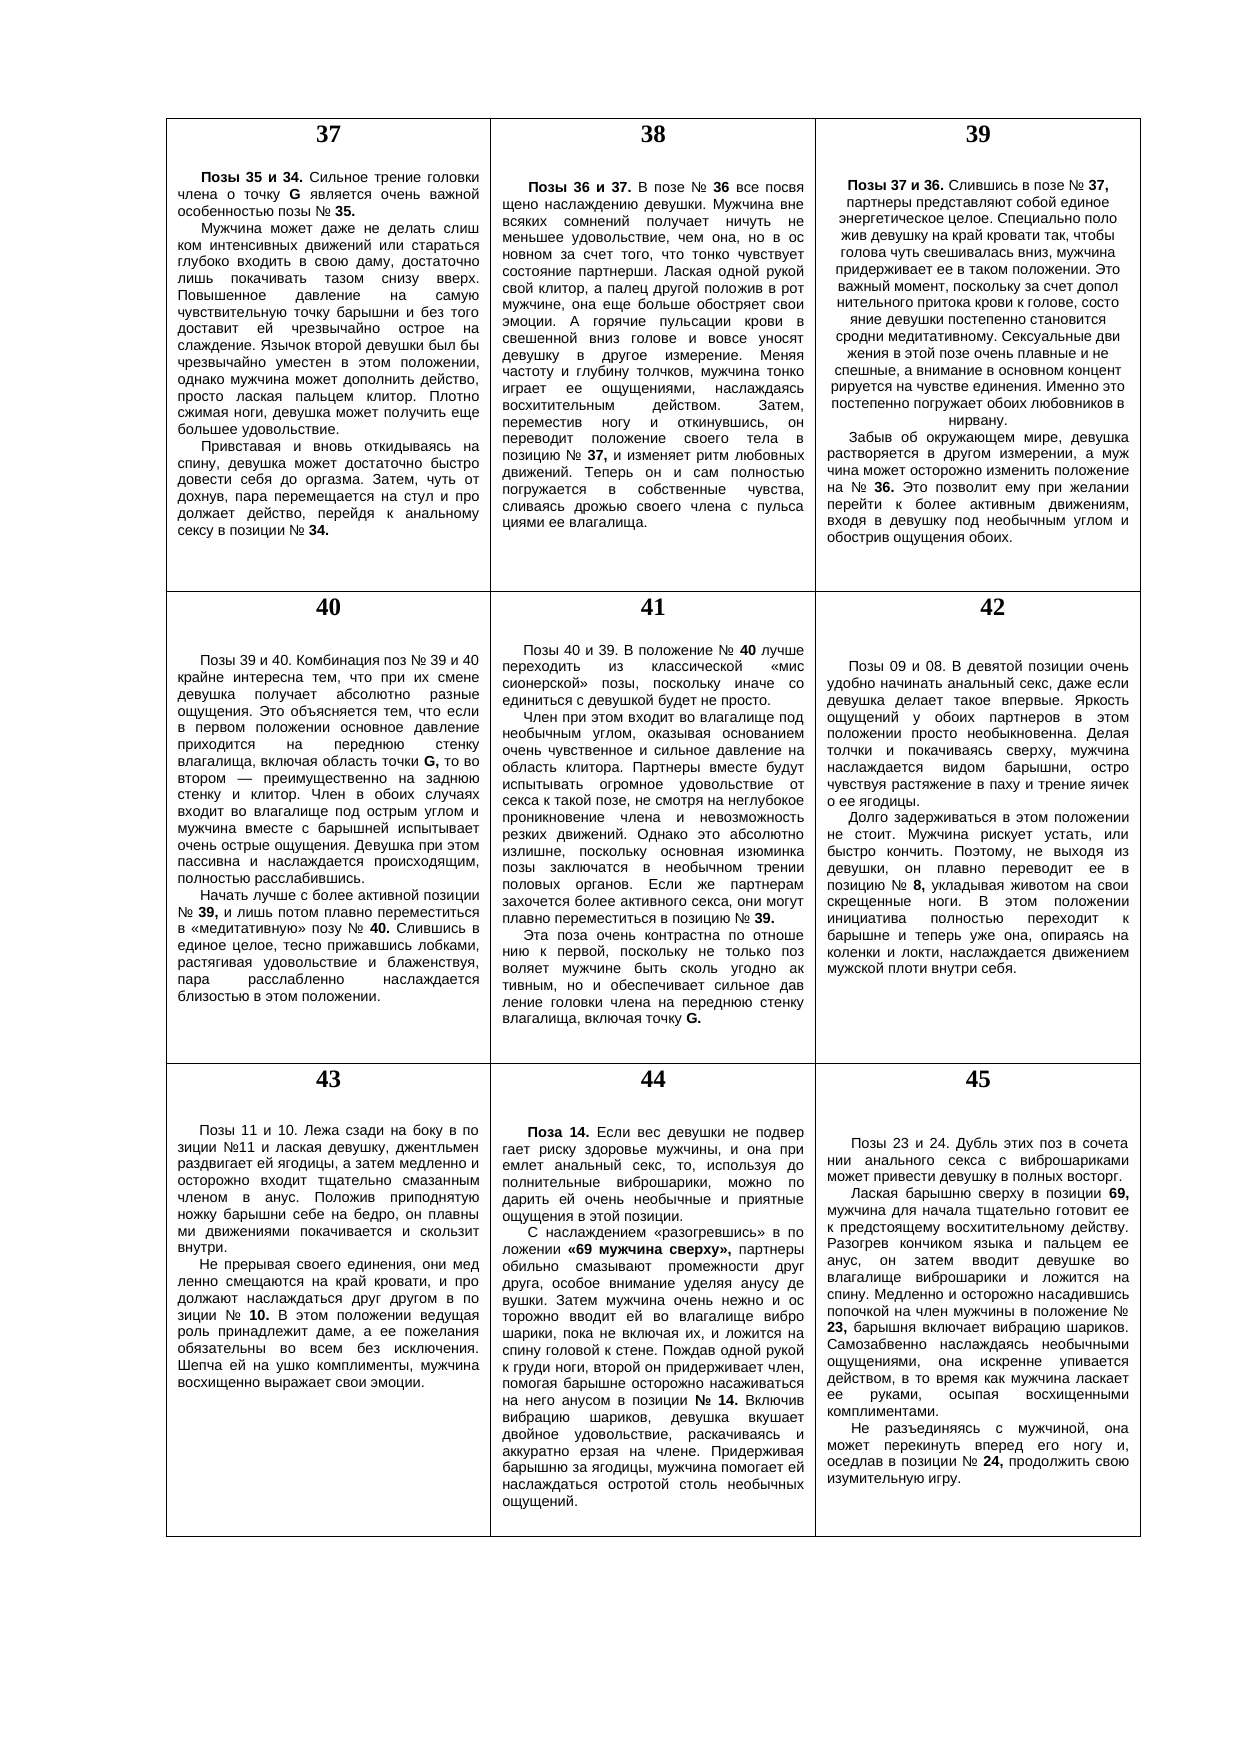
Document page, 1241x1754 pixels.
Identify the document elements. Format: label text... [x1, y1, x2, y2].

table_cell 40 Позы 39 и 40. Комбинация поз № 39 и 40 крайне интересна тем, что при их смене девушка получает абсолютно раз-ные ощущения. Это объясняется тем, что если в первом положении основное дав-ление приходится на переднюю стенку влагалища, включая область точки G, то во втором — преимущественно на за-днюю стенку и клитор. Член в обоих слу-чаях входит во влагалище под острым углом и мужчина вместе с барышней ис-пытывает очень острые ощущения. Де-вушка при этом пассивна и наслаждается происходящим, полностью расслабив-шись. Начать лучше с более активной пози-ции № 39, и лишь потом плавно перемес-титься в «медитативную» позу № 40. Слившись в единое целое, тесно прижав-шись лобками, растягивая удовольствие и блаженствуя, пара расслабленно на-слаждается близостью в этом положе-нии. [167, 592, 490, 1063]
table_header 38 Позы 36 и 37. В позе № 36 все посвя-щено наслаждению девушки. Мужчина вне всяких сомнений получает ничуть не меньшее удовольствие, чем она, но в ос-новном за счет того, что тонко чувствует состояние партнерши. Лаская одной рукой свой клитор, а палец другой поло-жив в рот мужчине, она еще больше обостряет свои эмоции. А горячие пуль-сации крови в свешенной вниз голове и вовсе уносят девушку в другое измере-ние. Меняя частоту и глубину толчков, мужчина тонко играет ее ощущениями, наслаждаясь восхитительным действом. Затем, переместив ногу и откинувшись, он переводит положение своего тела в позицию № 37, и изменяет ритм любов-ных движений. Теперь он и сам полно-стью погружается в собственные чувства, сливаясь дрожью своего члена с пульса-циями ее влагалища. [491, 119, 815, 591]
table_cell 43 Позы 11 и 10. Лежа сзади на боку в по-зиции №11 и лаская девушку, джентльмен раздвигает ей ягодицы, а затем медленно и осторожно входит тщательно смазан-ным членом в анус. Положив приподнятую ножку барышни себе на бедро, он плавны-ми движениями покачивается и скользит внутри. Не прерывая своего единения, они мед-ленно смещаются на край кровати, и про-должают наслаждаться друг другом в по-зиции № 10. В этом положении ведущая роль принадлежит даме, а ее пожелания обязательны во всем без исключения. Шепча ей на ушко комплименты, мужчина восхищенно выражает свои эмоции. [167, 1064, 490, 1536]
table_cell 42 Позы 09 и 08. В девятой позиции очень удобно начинать анальный секс, даже если девушка делает такое впер-вые. Яркость ощущений у обоих партне-ров в этом положении просто необыкно-венна. Делая толчки и покачиваясь свер-ху, мужчина наслаждается видом ба-рышни, остро чувствуя растяжение в паху и трение яичек о ее ягодицы. Долго задерживаться в этом положе-нии не стоит. Мужчина рискует устать, или быстро кончить. Поэтому, не выходя из девушки, он плавно переводит ее в позицию № 8, укладывая животом на свои скрещенные ноги. В этом положе-нии инициатива полностью переходит к барышне и теперь уже она, опираясь на коленки и локти, наслаждается движе-нием мужской плоти внутри себя. [816, 592, 1140, 1063]
table_cell 45 Позы 23 и 24. Дубль этих поз в сочета-нии анального секса с виброшариками может привести девушку в полных вос-торг. Лаская барышню сверху в позиции 69, мужчина для начала тщательно гото-вит ее к предстоящему восхитительному действу. Разогрев кончиком языка и пальцем ее анус, он затем вводит девуш-ке во влагалище виброшарики и ложит-ся на спину. Медленно и осторожно на-садившись попочкой на член мужчины в положение № 23, барышня включает вибрацию шариков. Самозабвенно на-слаждаясь необычными ощущениями, она искренне упивается действом, в то время как мужчина ласкает ее руками, осыпая восхищенными комплиментами. Не разъединяясь с мужчиной, она может перекинуть вперед его ногу и, оседлав в позиции № 24, продолжить свою изумительную игру. [816, 1064, 1140, 1536]
table_header 37 Позы 35 и 34. Сильное трение головки члена о точку G является очень важной особенностью позы № 35. Мужчина может даже не делать слиш-ком интенсивных движений или старать-ся глубоко входить в свою даму, доста-точно лишь покачивать тазом снизу вверх. Повышенное давление на самую чувствительную точку барышни и без того доставит ей чрезвычайно острое на-слаждение. Язычок второй девушки был бы чрезвычайно уместен в этом положе-нии, однако мужчина может дополнить действо, просто лаская пальцем клитор. Плотно сжимая ноги, девушка может по-лучить еще большее удовольствие. Привставая и вновь откидываясь на спину, девушка может достаточно быстро довести себя до оргазма. Затем, чуть от-дохнув, пара перемещается на стул и про-должает действо, перейдя к анальному сексу в позиции № 34. [167, 119, 490, 591]
table_header 39 Позы 37 и 36. Слившись в позе № 37, партнеры представляют собой единое энергетическое целое. Специально поло-жив девушку на край кровати так, чтобы голова чуть свешивалась вниз, мужчина придерживает ее в таком положении. Это важный момент, поскольку за счет допол-нительного притока крови к голове, состо-яние девушки постепенно становится сродни медитативному. Сексуальные дви-жения в этой позе очень плавные и не-спешные, а внимание в основном концент-рируется на чувстве единения. Именно это постепенно погружает обоих любовников в нирвану. Забыв об окружающем мире, девушка растворяется в другом измерении, а муж-чина может осторожно изменить положе-ние на № 36. Это позволит ему при жела-нии перейти к более активным движени-ям, входя в девушку под необычным углом и обострив ощущения обоих. [816, 119, 1140, 591]
table_cell 44 Поза 14. Если вес девушки не подвер-гает риску здоровье мужчины, и она при-емлет анальный секс, то, используя до-полнительные виброшарики, можно по-дарить ей очень необычные и приятные ощущения в этой позиции. С наслаждением «разогревшись» в по-ложении «69 мужчина сверху», партнеры обильно смазывают промежности друг друга, особое внимание уделяя анусу де-вушки. Затем мужчина очень нежно и ос-торожно вводит ей во влагалище вибро-шарики, пока не включая их, и ложится на спину головой к стене. Пождав одной рукой к груди ноги, второй он придержи-вает член, помогая барышне осторожно насаживаться на него анусом в позиции № 14. Включив вибрацию шариков, де-вушка вкушает двойное удовольствие, раскачиваясь и аккуратно ерзая на члене. Придерживая барышню за ягодицы, муж-чина помогает ей наслаждаться остротой столь необычных ощущений. [491, 1064, 815, 1536]
table_cell 41 Позы 40 и 39. В положение № 40 лучше переходить из классической «мис-сионерской» позы, поскольку иначе со-единиться с девушкой будет не просто. Член при этом входит во влагалище под необычным углом, оказывая основа-нием очень чувственное и сильное давле-ние на область клитора. Партнеры вместе будут испытывать огромное удовольс-твие от секса к такой позе, не смотря на неглубокое проникновение члена и не-возможность резких движений. Однако это абсолютно излишне, поскольку ос-новная изюминка позы заключатся в не-обычном трении половых органов. Если же партнерам захочется более активного секса, они могут плавно переместиться в позицию № 39. Эта поза очень контрастна по отноше-нию к первой, поскольку не только поз-воляет мужчине быть сколь угодно ак-тивным, но и обеспечивает сильное дав-ление головки члена на переднюю стенку влагалища, включая точку G. [491, 592, 815, 1063]
